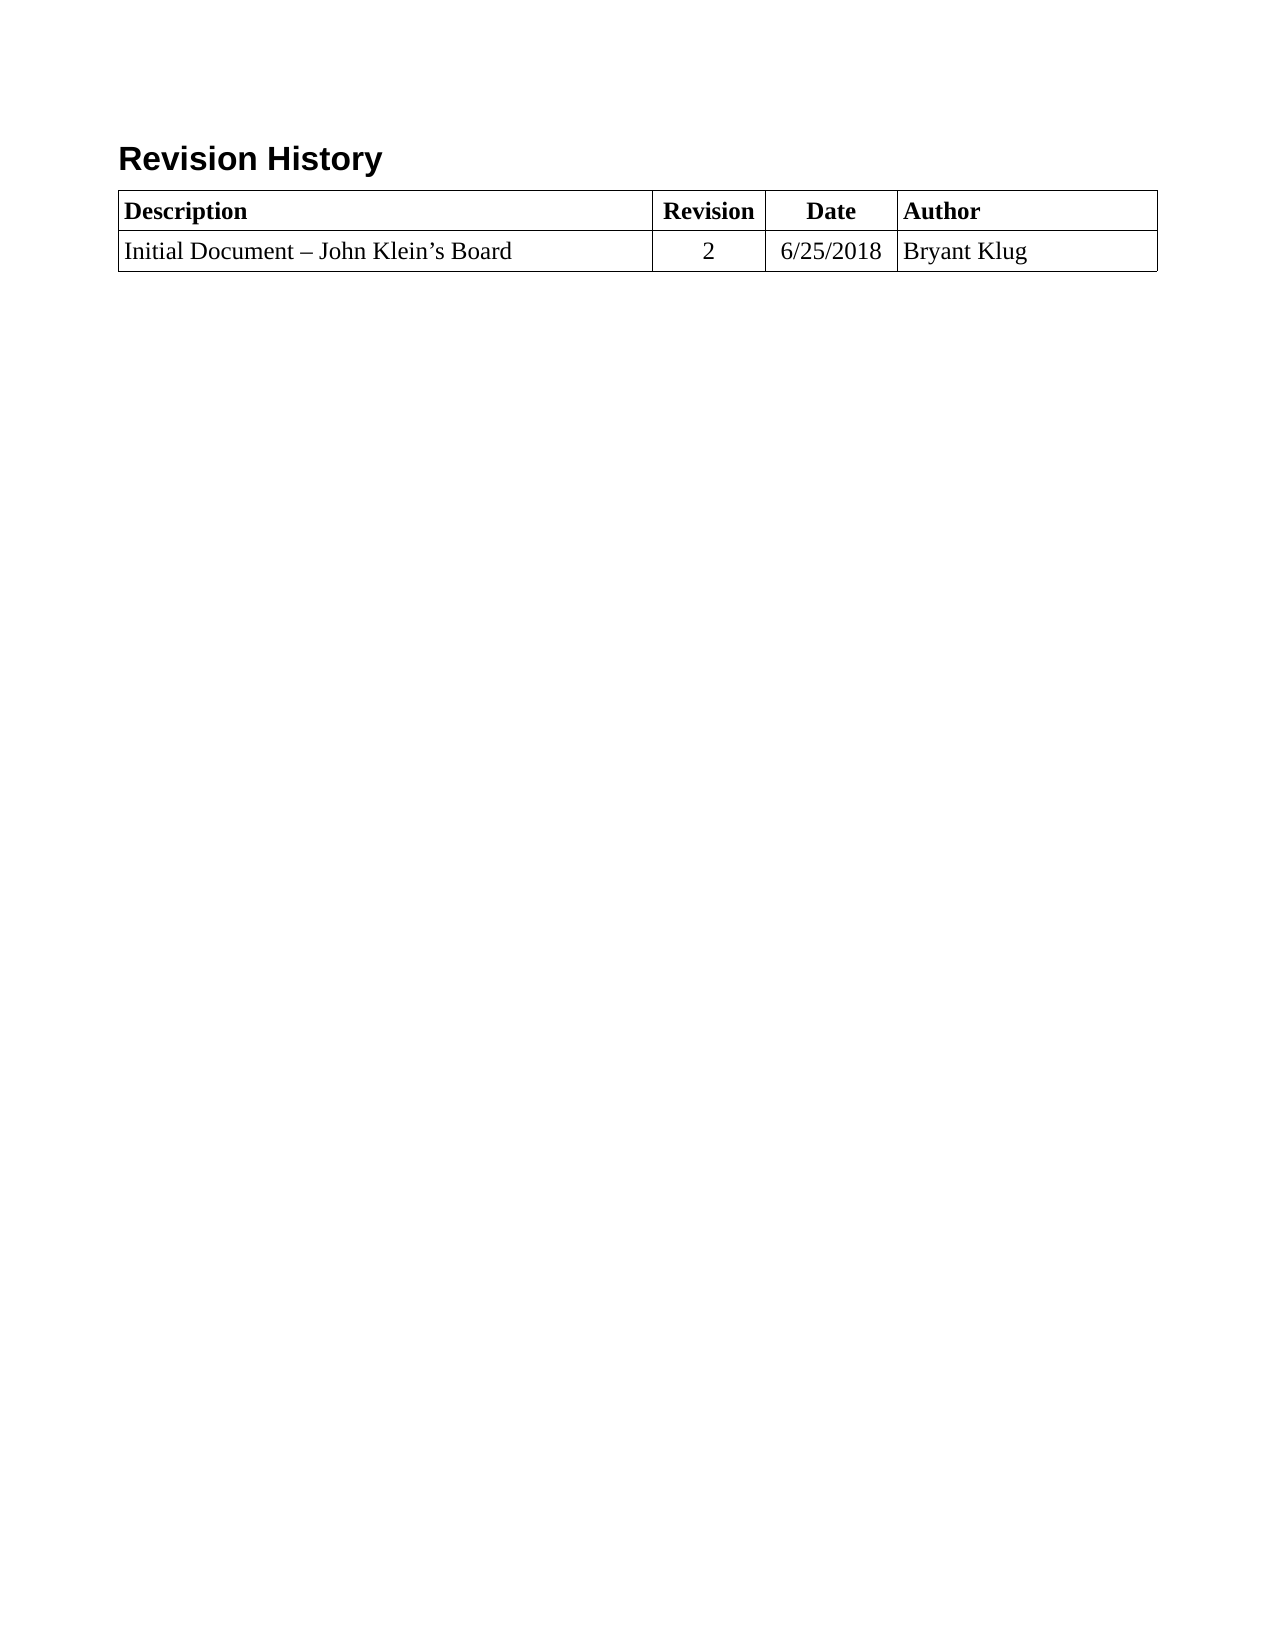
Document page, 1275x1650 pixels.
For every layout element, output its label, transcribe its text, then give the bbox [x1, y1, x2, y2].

subtitle Revision History [118, 139, 1157, 178]
table_cell 6/25/2018 [766, 231, 897, 271]
table_cell Bryant Klug [898, 231, 1157, 271]
table_header Date [766, 191, 897, 230]
table_cell 2 [653, 231, 765, 271]
table_header Author [898, 191, 1157, 230]
table_header Revision [653, 191, 765, 230]
table_cell Initial Document – John Klein’s Board [119, 231, 652, 271]
table_header Description [119, 191, 652, 230]
